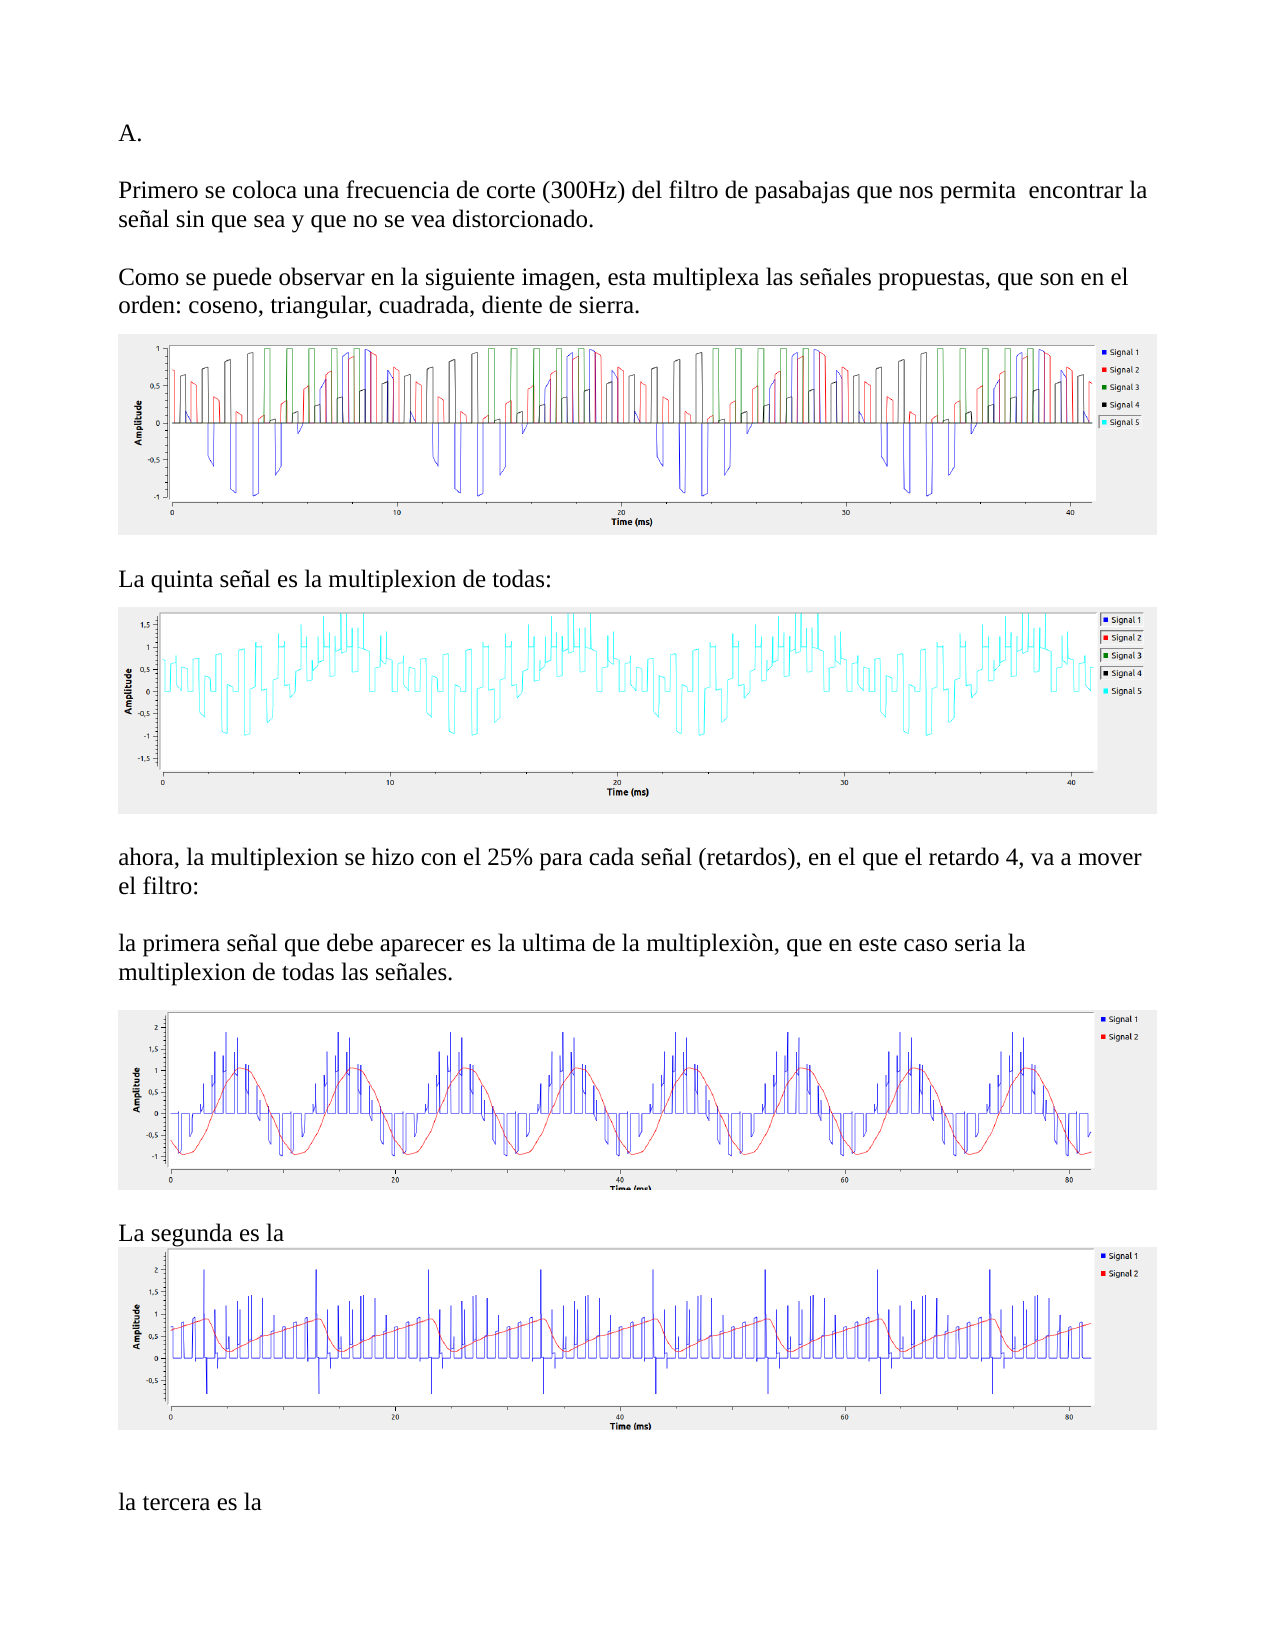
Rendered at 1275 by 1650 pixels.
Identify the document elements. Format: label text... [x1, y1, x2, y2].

text Primero se coloca una frecuencia de corte (300Hz) del filtro de pasabajas que nos permita encontrar la señal sin que sea y que no se vea distorcionado. [118, 176, 1157, 233]
text la tercera es la [118, 1487, 1157, 1516]
text la primera señal que debe aparecer es la ultima de la multiplexiòn, que en este caso seria la multiplexion de todas las señales. [118, 928, 1157, 986]
picture [118, 607, 1157, 814]
picture [118, 1247, 1157, 1430]
picture [118, 1010, 1157, 1190]
text Como se puede observar en la siguiente imagen, esta multiplexa las señales propuestas, que son en el orden: coseno, triangular, cuadrada, diente de sierra. [118, 262, 1157, 319]
text A. [118, 118, 1157, 147]
text ahora, la multiplexion se hizo con el 25% para cada señal (retardos), en el que el retardo 4, va a mover el filtro: [118, 842, 1157, 899]
text La quinta señal es la multiplexion de todas: [118, 564, 1157, 592]
text La segunda es la [118, 1218, 1157, 1247]
picture [118, 334, 1157, 535]
